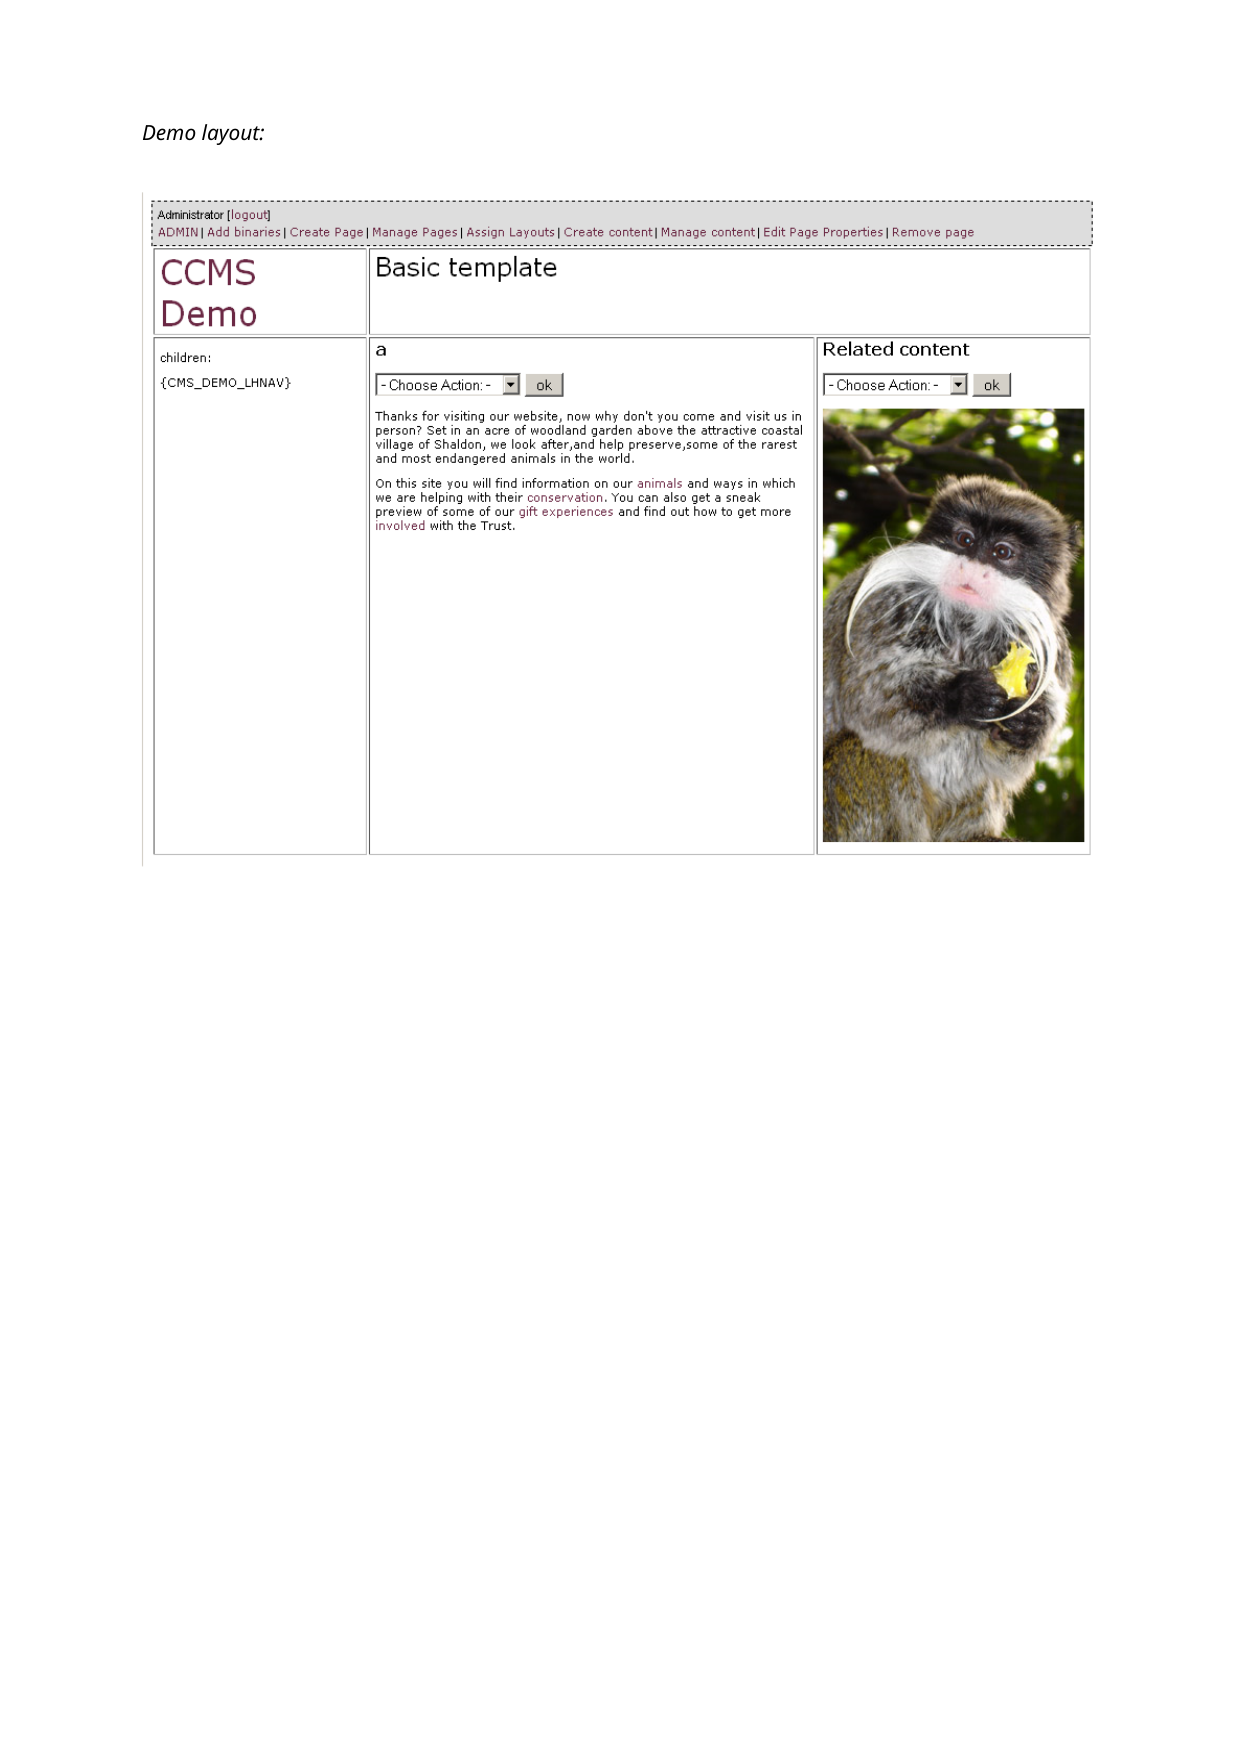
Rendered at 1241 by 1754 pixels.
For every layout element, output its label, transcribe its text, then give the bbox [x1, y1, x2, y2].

text Demo layout: [142, 118, 1098, 147]
